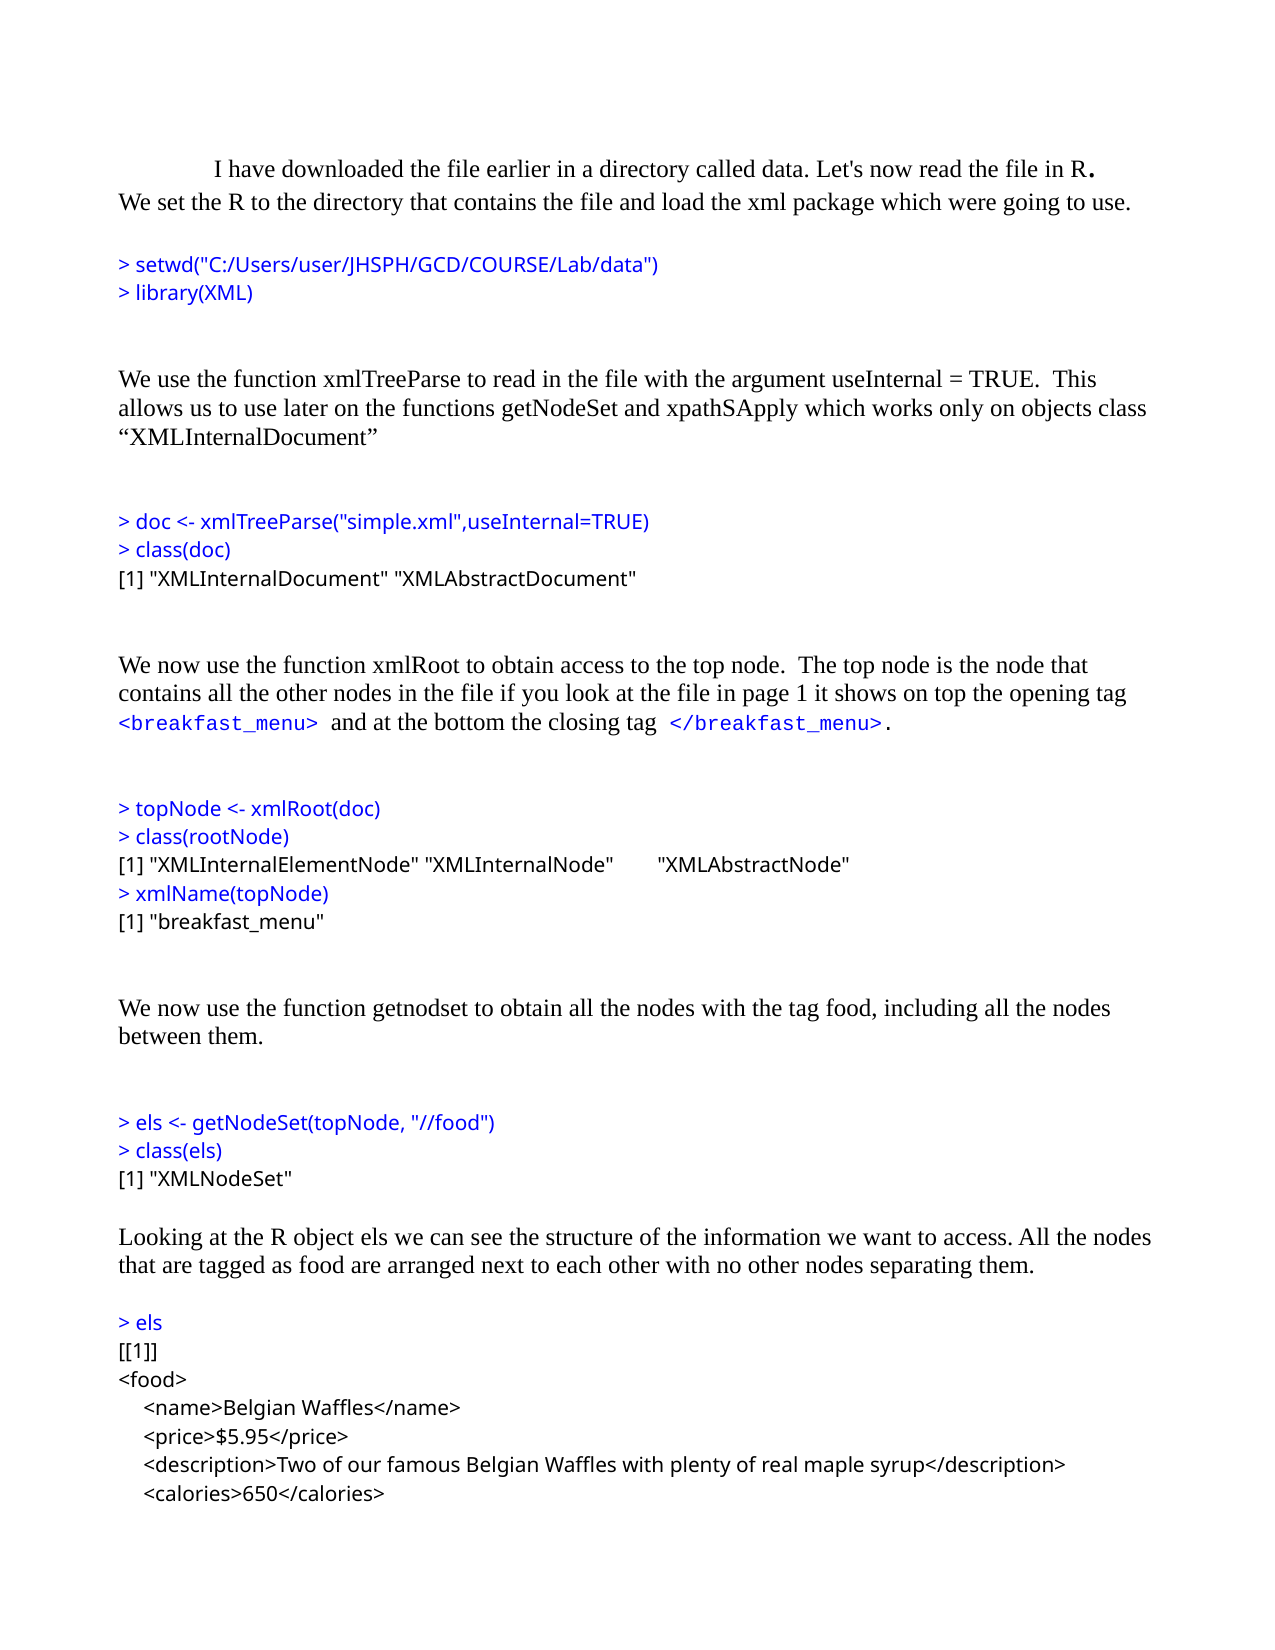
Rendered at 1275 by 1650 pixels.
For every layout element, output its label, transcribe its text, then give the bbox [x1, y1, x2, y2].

text <calories>650</calories> [118, 1479, 1157, 1507]
text > doc <- xmlTreeParse("simple.xml",useInternal=TRUE) [118, 507, 1157, 536]
text [1] "XMLInternalElementNode" "XMLInternalNode" "XMLAbstractNode" [118, 851, 1157, 879]
text > els [118, 1308, 1157, 1336]
text > class(rootNode) [118, 822, 1157, 851]
text Looking at the R object els we can see the structure of the information we want to access. All the nodes that are tagged as food are arranged next to each other with no other nodes separating them. [118, 1222, 1157, 1279]
text We set the R to the directory that contains the file and load the xml package which were going to use. [118, 187, 1157, 216]
text > setwd("C:/Users/user/JHSPH/GCD/COURSE/Lab/data") [118, 250, 1157, 278]
text [1] "XMLInternalDocument" "XMLAbstractDocument" [118, 564, 1157, 592]
text [[1]] [118, 1336, 1157, 1365]
text > topNode <- xmlRoot(doc) [118, 794, 1157, 822]
text > xmlName(topNode) [118, 879, 1157, 907]
text We now use the function getnodset to obtain all the nodes with the tag food, including all the nodes between them. [118, 993, 1157, 1050]
text > class(els) [118, 1136, 1157, 1164]
text <food> [118, 1365, 1157, 1393]
text I have downloaded the file earlier in a directory called data. Let's now read the file in R. [118, 142, 1157, 187]
text <name>Belgian Waffles</name> [118, 1393, 1157, 1422]
text [1] "XMLNodeSet" [118, 1164, 1157, 1193]
text > class(doc) [118, 536, 1157, 564]
text > els <- getNodeSet(topNode, "//food") [118, 1108, 1157, 1136]
text <price>$5.95</price> [118, 1422, 1157, 1450]
text > library(XML) [118, 278, 1157, 307]
text [1] "breakfast_menu" [118, 907, 1157, 936]
text We use the function xmlTreeParse to read in the file with the argument useInternal = TRUE. This allows us to use later on the functions getNodeSet and xpathSApply which works only on objects class “XMLInternalDocument” [118, 364, 1157, 450]
text We now use the function xmlRoot to obtain access to the top node. The top node is the node that contains all the other nodes in the file if you look at the file in page 1 it shows on top the opening tag <breakfast_menu> and at the bottom the closing tag </breakfast_menu>. [118, 650, 1157, 737]
text <description>Two of our famous Belgian Waffles with plenty of real maple syrup</description> [118, 1450, 1157, 1479]
